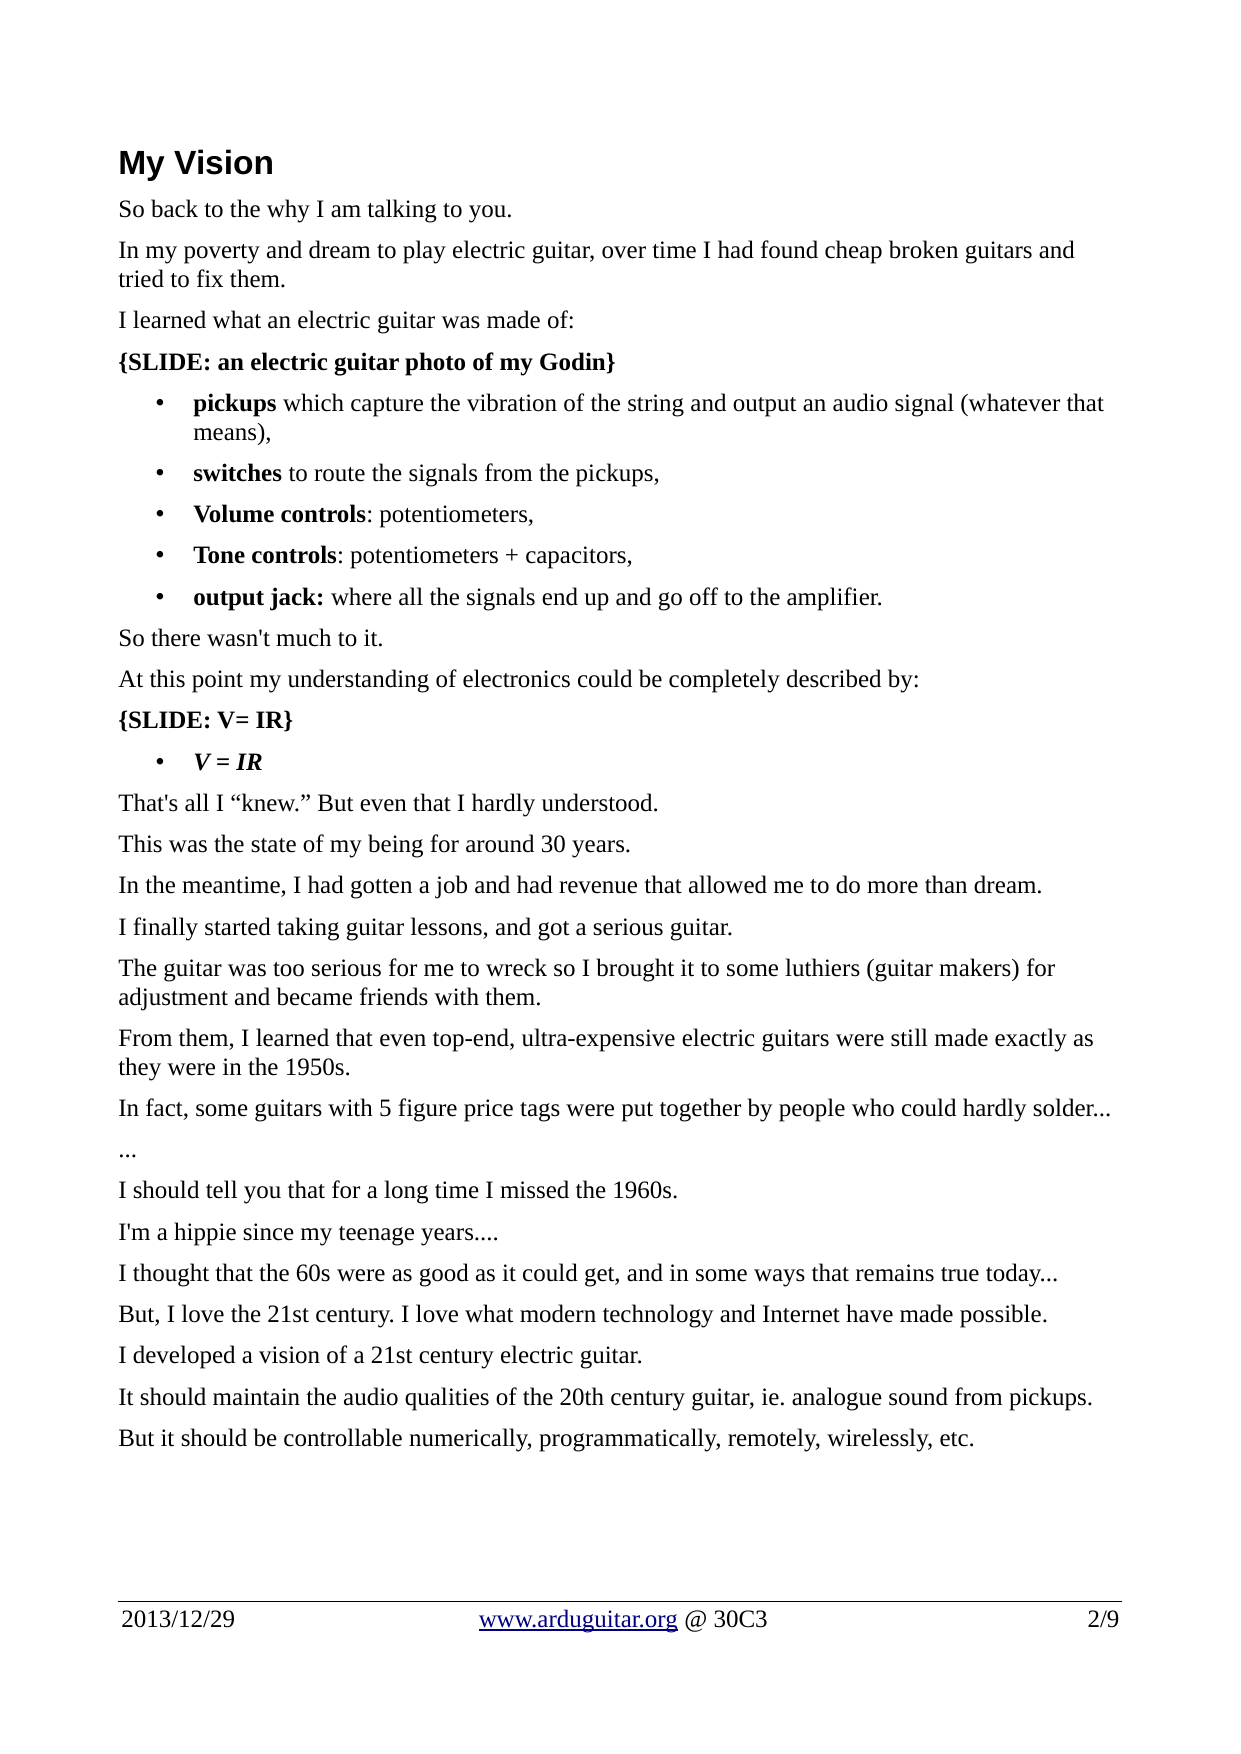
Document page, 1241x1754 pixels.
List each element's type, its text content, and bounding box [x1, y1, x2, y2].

text In the meantime, I had gotten a job and had revenue that allowed me to do more than dream. [118, 871, 1122, 899]
text I finally started taking guitar lessons, and got a serious guitar. [118, 912, 1122, 941]
text In fact, some guitars with 5 figure price tags were put together by people who could hardly solder... [118, 1093, 1122, 1122]
text At this point my understanding of electronics could be completely described by: [118, 664, 1122, 693]
text It should maintain the audio qualities of the 20th century guitar, ie. analogue sound from pickups. [118, 1382, 1122, 1411]
text So there wasn't much to it. [118, 623, 1122, 652]
text {SLIDE: an electric guitar photo of my Godin} [118, 347, 1122, 376]
text So back to the why I am talking to you. [118, 194, 1122, 223]
list V = IR [156, 747, 1122, 776]
text {SLIDE: V= IR} [118, 706, 1122, 734]
subtitle My Vision [118, 143, 1122, 182]
text The guitar was too serious for me to wreck so I brought it to some luthiers (guitar makers) for adjustment and became friends with them. [118, 953, 1122, 1011]
text I learned what an electric guitar was made of: [118, 306, 1122, 334]
text I'm a hippie since my teenage years.... [118, 1217, 1122, 1246]
text I thought that the 60s were as good as it could get, and in some ways that remains true today... [118, 1258, 1122, 1287]
text This was the state of my being for around 30 years. [118, 829, 1122, 858]
text In my poverty and dream to play electric guitar, over time I had found cheap broken guitars and tried to fix them. [118, 236, 1122, 293]
list Volume controls: potentiometers, [156, 499, 1122, 528]
text ... [118, 1134, 1122, 1163]
list Tone controls: potentiometers + capacitors, [156, 541, 1122, 569]
text But it should be controllable numerically, programmatically, remotely, wirelessly, etc. [118, 1423, 1122, 1452]
text I should tell you that for a long time I missed the 1960s. [118, 1176, 1122, 1204]
list pickups which capture the vibration of the string and output an audio signal (whatever that means), [156, 388, 1122, 446]
list switches to route the signals from the pickups, [156, 458, 1122, 487]
text But, I love the 21st century. I love what modern technology and Internet have made possible. [118, 1299, 1122, 1328]
text From them, I learned that even top-end, ultra-expensive electric guitars were still made exactly as they were in the 1950s. [118, 1023, 1122, 1081]
list output jack: where all the signals end up and go off to the amplifier. [156, 582, 1122, 611]
text That's all I “knew.” But even that I hardly understood. [118, 788, 1122, 817]
text I developed a vision of a 21st century electric guitar. [118, 1341, 1122, 1369]
